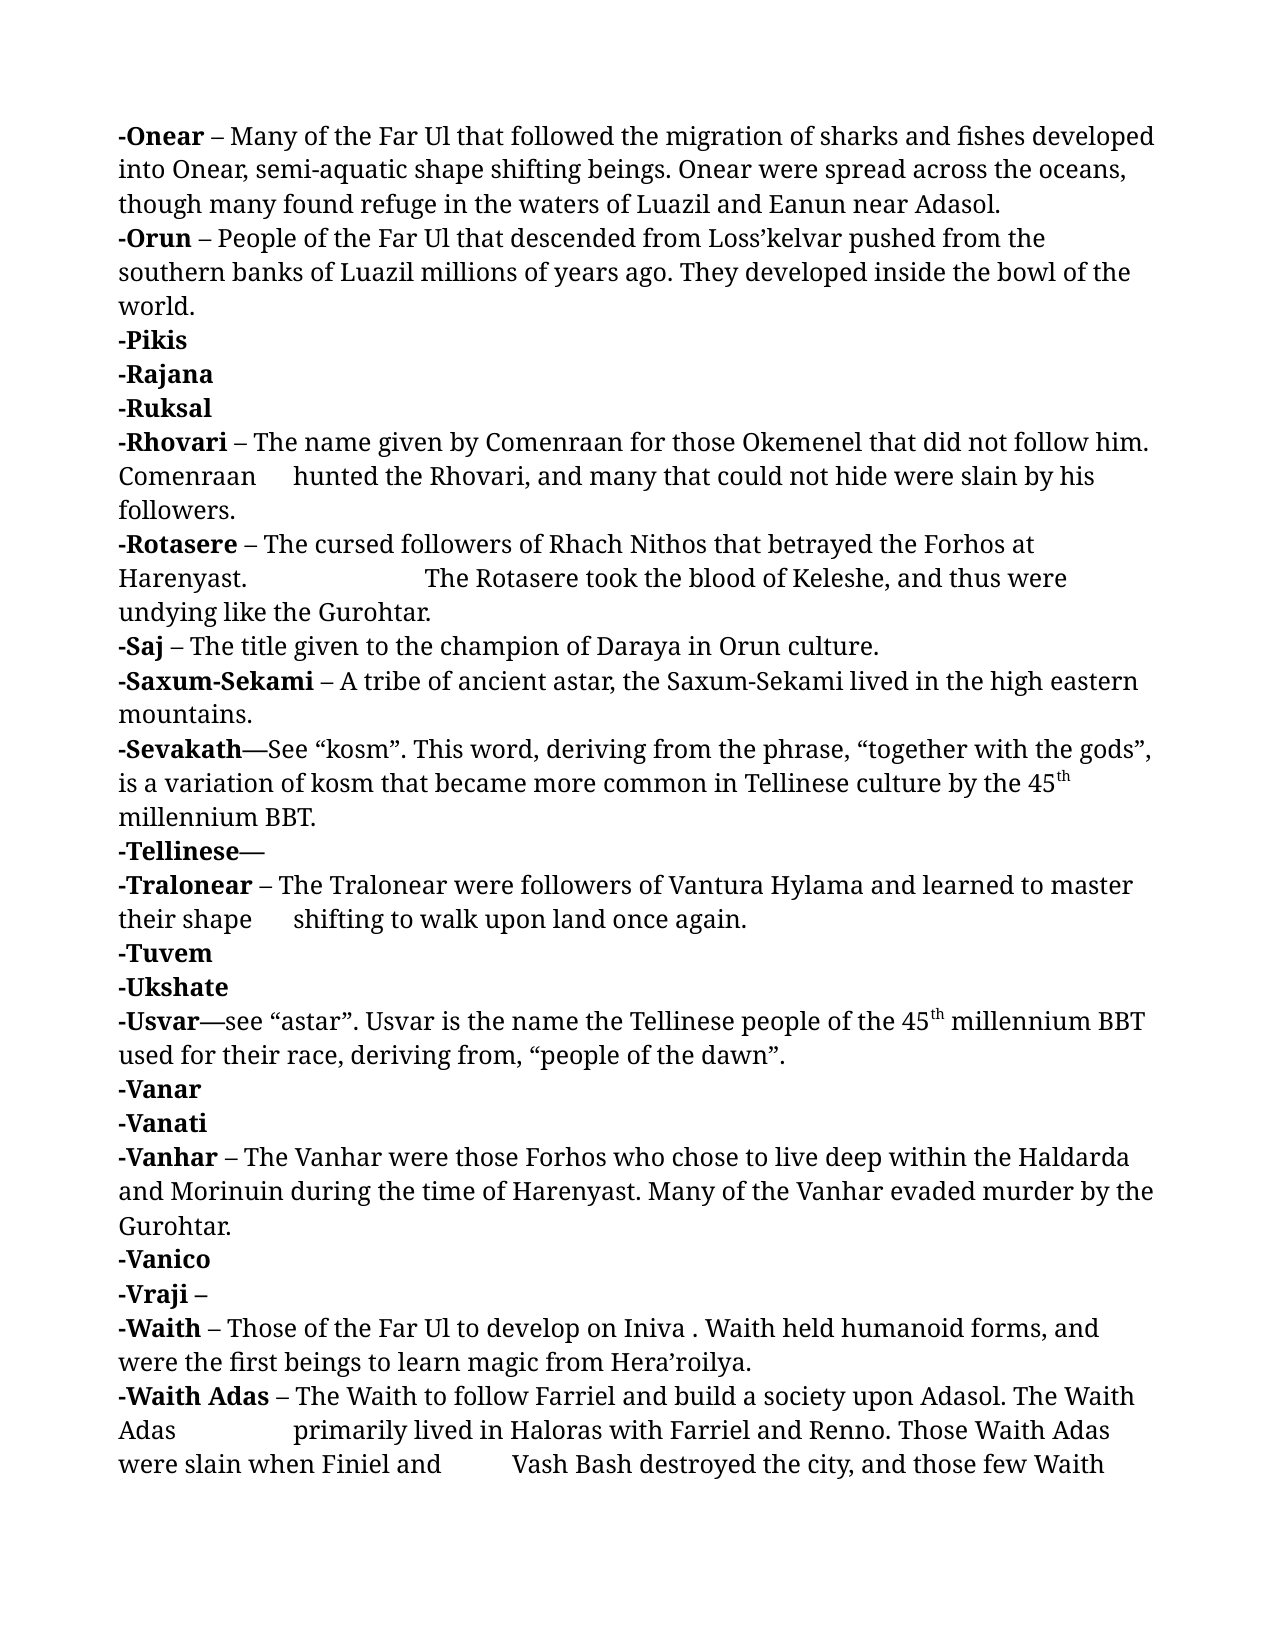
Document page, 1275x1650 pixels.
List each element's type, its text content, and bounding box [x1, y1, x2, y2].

text -Pikis [118, 322, 1157, 357]
text -Vanati [118, 1106, 1157, 1140]
text -Tellinese— [118, 833, 1157, 867]
text -Saj – The title given to the champion of Daraya in Orun culture. [118, 629, 1157, 663]
text -Waith Adas – The Waith to follow Farriel and build a society upon Adasol. The Waith Adas primarily lived in Haloras with Farriel and Renno. Those Waith Adas were slain when Finiel and Vash Bash destroyed the city, and those few Waith [118, 1378, 1157, 1481]
text -Saxum-Sekami – A tribe of ancient astar, the Saxum-Sekami lived in the high eastern mountains. [118, 663, 1157, 731]
text -Vraji – [118, 1276, 1157, 1310]
text -Rajana [118, 357, 1157, 391]
text -Vanar [118, 1072, 1157, 1106]
text -Vanhar – The Vanhar were those Forhos who chose to live deep within the Haldarda and Morinuin during the time of Harenyast. Many of the Vanhar evaded murder by the Gurohtar. [118, 1140, 1157, 1242]
text -Ruksal [118, 391, 1157, 425]
text -Tralonear – The Tralonear were followers of Vantura Hylama and learned to master their shape shifting to walk upon land once again. [118, 867, 1157, 936]
text -Vanico [118, 1242, 1157, 1276]
text -Tuvem [118, 936, 1157, 970]
text -Waith – Those of the Far Ul to develop on Iniva . Waith held humanoid forms, and were the first beings to learn magic from Hera’roilya. [118, 1310, 1157, 1378]
text -Sevakath—See “kosm”. This word, deriving from the phrase, “together with the gods”, is a variation of kosm that became more common in Tellinese culture by the 45th millennium BBT. [118, 731, 1157, 833]
text -Rhovari – The name given by Comenraan for those Okemenel that did not follow him. Comenraan hunted the Rhovari, and many that could not hide were slain by his followers. [118, 425, 1157, 527]
text -Usvar—see “astar”. Usvar is the name the Tellinese people of the 45th millennium BBT used for their race, deriving from, “people of the dawn”. [118, 1004, 1157, 1072]
text -Orun – People of the Far Ul that descended from Loss’kelvar pushed from the southern banks of Luazil millions of years ago. They developed inside the bowl of the world. [118, 220, 1157, 322]
text -Onear – Many of the Far Ul that followed the migration of sharks and fishes developed into Onear, semi-aquatic shape shifting beings. Onear were spread across the oceans, though many found refuge in the waters of Luazil and Eanun near Adasol. [118, 118, 1157, 220]
text -Ukshate [118, 970, 1157, 1004]
text -Rotasere – The cursed followers of Rhach Nithos that betrayed the Forhos at Harenyast. The Rotasere took the blood of Keleshe, and thus were undying like the Gurohtar. [118, 527, 1157, 629]
